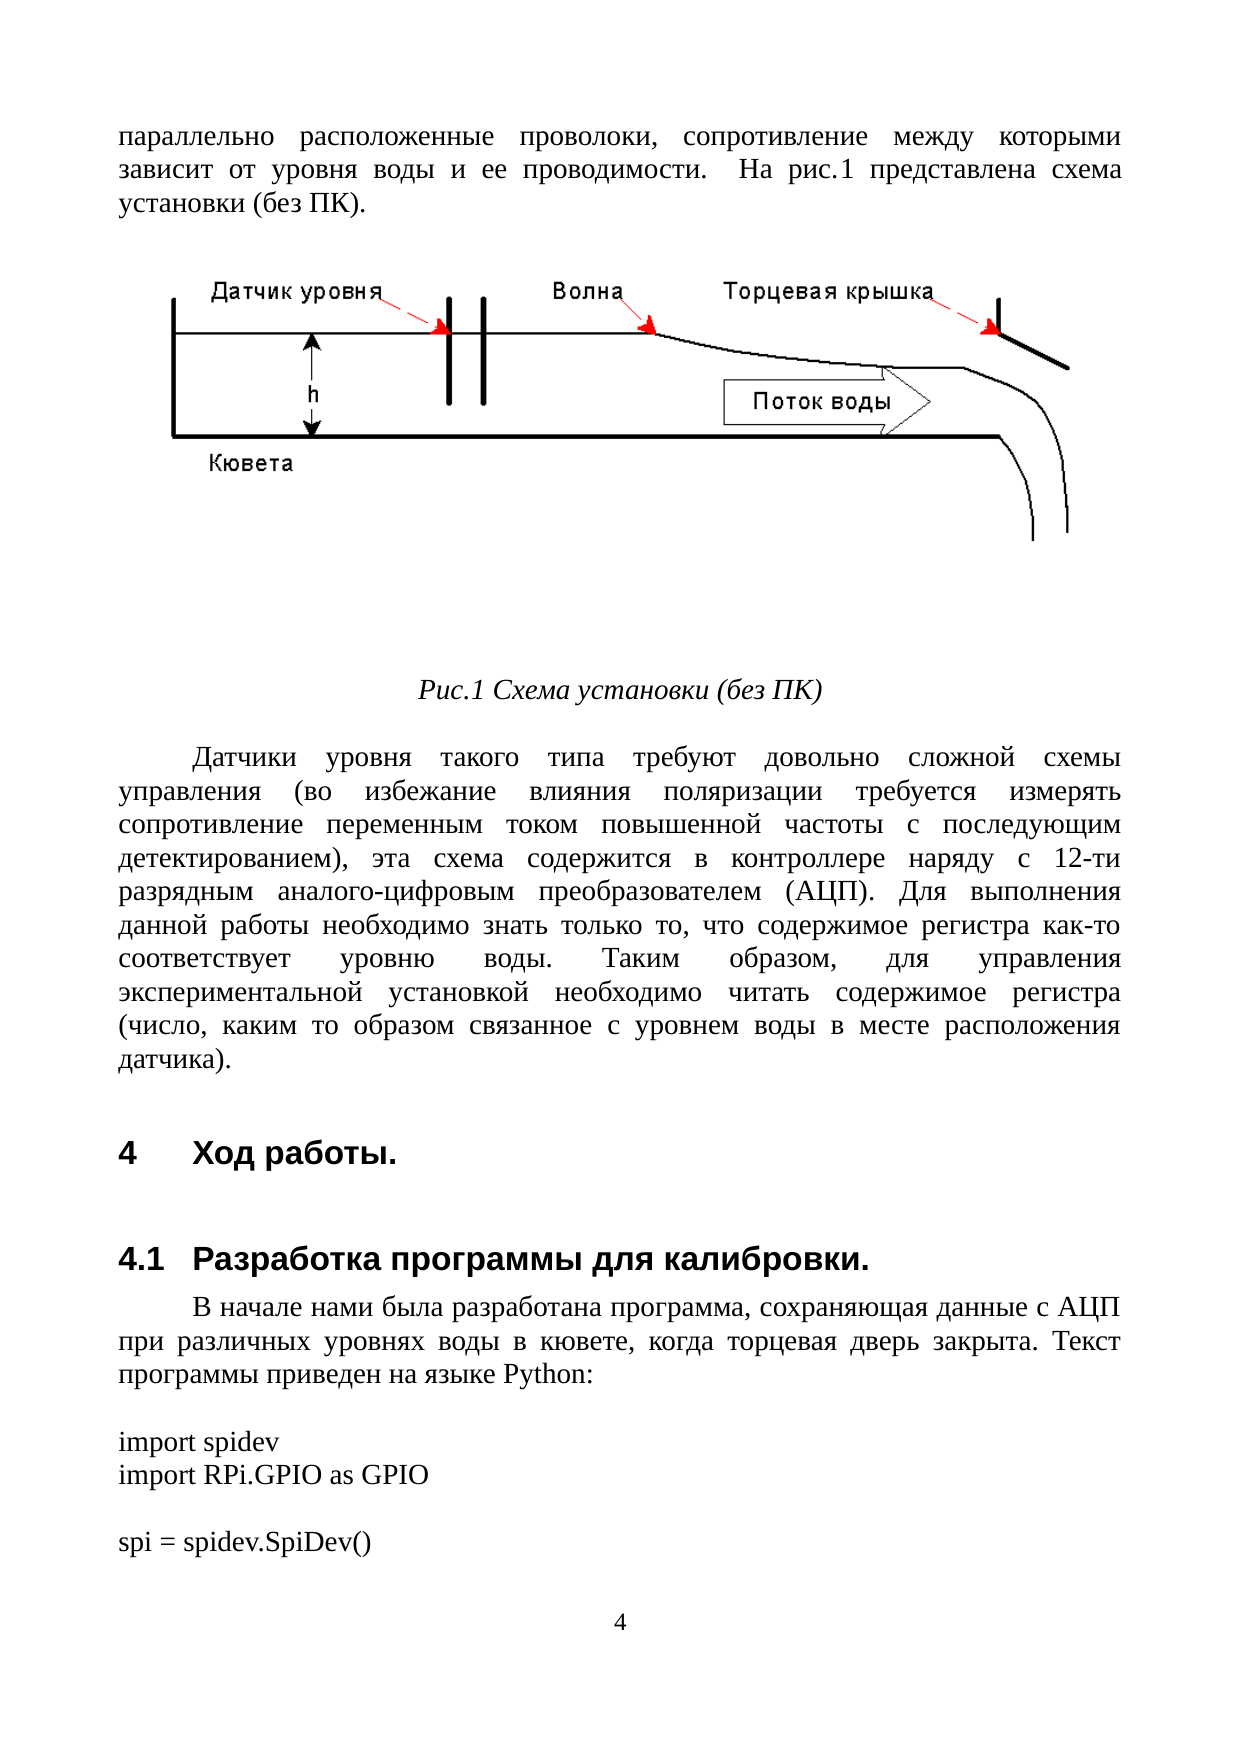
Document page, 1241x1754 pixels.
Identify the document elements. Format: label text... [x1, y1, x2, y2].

text import RPi.GPIO as GPIO [118, 1457, 1122, 1491]
text Датчики уровня такого типа требуют довольно сложной схемы управления (во избежание влияния поляризации требуется измерять сопротивление переменным током повышенной частоты с последующим детектированием), эта схема содержится в контроллере наряду с 12-ти разрядным аналого-цифровым преобразователем (АЦП). Для выполнения данной работы необходимо знать только то, что содержимое регистра как-то соответствует уровню воды. Таким образом, для управления экспериментальной установкой необходимо читать содержимое регистра (число, каким то образом связанное с уровнем воды в месте расположения датчика). [118, 739, 1122, 1074]
text В начале нами была разработана программа, сохраняющая данные с АЦП при различных уровнях воды в кювете, когда торцевая дверь закрыта. Текст программы приведен на языке Python: [118, 1289, 1122, 1390]
picture [145, 252, 1096, 665]
text import spidev [118, 1424, 1122, 1457]
text параллельно расположенные проволоки, сопротивление между которыми зависит от уровня воды и ее проводимости. На рис.1 представлена схема установки (без ПК). [118, 118, 1122, 219]
subtitle Разработка программы для калибровки. [118, 1238, 1122, 1277]
text spi = spidev.SpiDev() [118, 1524, 1122, 1558]
text Рис.1 Схема установки (без ПК) [118, 672, 1122, 706]
subtitle Ход работы. [118, 1133, 1122, 1172]
